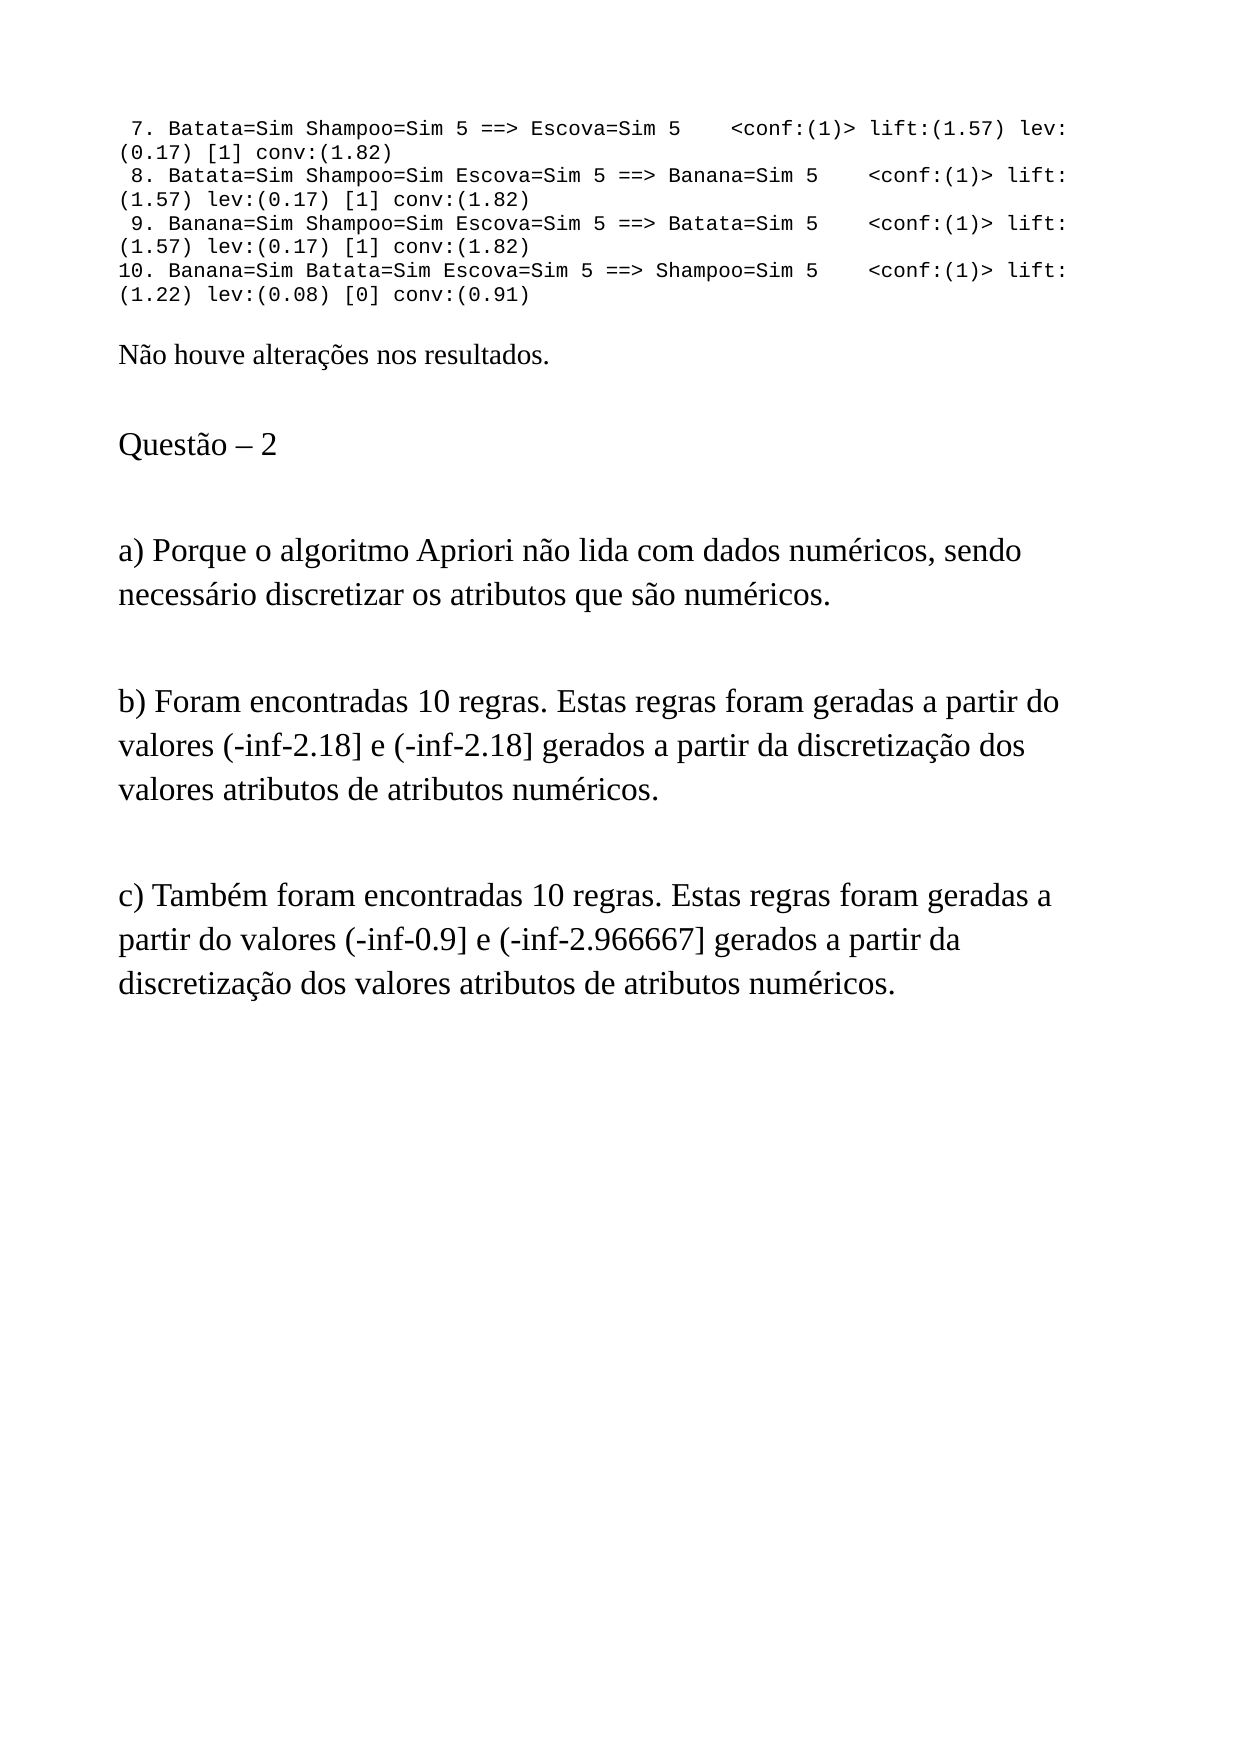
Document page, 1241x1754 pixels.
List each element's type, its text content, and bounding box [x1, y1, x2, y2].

text 10. Banana=Sim Batata=Sim Escova=Sim 5 ==> Shampoo=Sim 5 <conf:(1)> lift:(1.22) lev:(0.08) [0] conv:(0.91) [118, 260, 1122, 307]
text 7. Batata=Sim Shampoo=Sim 5 ==> Escova=Sim 5 <conf:(1)> lift:(1.57) lev:(0.17) [1] conv:(1.82) [118, 118, 1122, 165]
text b) Foram encontradas 10 regras. Estas regras foram geradas a partir do valores (-inf-2.18] e (-inf-2.18] gerados a partir da discretização dos valores atributos de atributos numéricos. [118, 681, 1122, 807]
text 8. Batata=Sim Shampoo=Sim Escova=Sim 5 ==> Banana=Sim 5 <conf:(1)> lift:(1.57) lev:(0.17) [1] conv:(1.82) [118, 165, 1122, 213]
text a) Porque o algoritmo Apriori não lida com dados numéricos, sendo necessário discretizar os atributos que são numéricos. [118, 531, 1122, 613]
text 9. Banana=Sim Shampoo=Sim Escova=Sim 5 ==> Batata=Sim 5 <conf:(1)> lift:(1.57) lev:(0.17) [1] conv:(1.82) [118, 213, 1122, 260]
text Questão – 2 [118, 390, 1122, 463]
text Não houve alterações nos resultados. [118, 337, 1122, 370]
text c) Também foram encontradas 10 regras. Estas regras foram geradas a partir do valores (-inf-0.9] e (-inf-2.966667] gerados a partir da discretização dos valores atributos de atributos numéricos. [118, 875, 1122, 1002]
